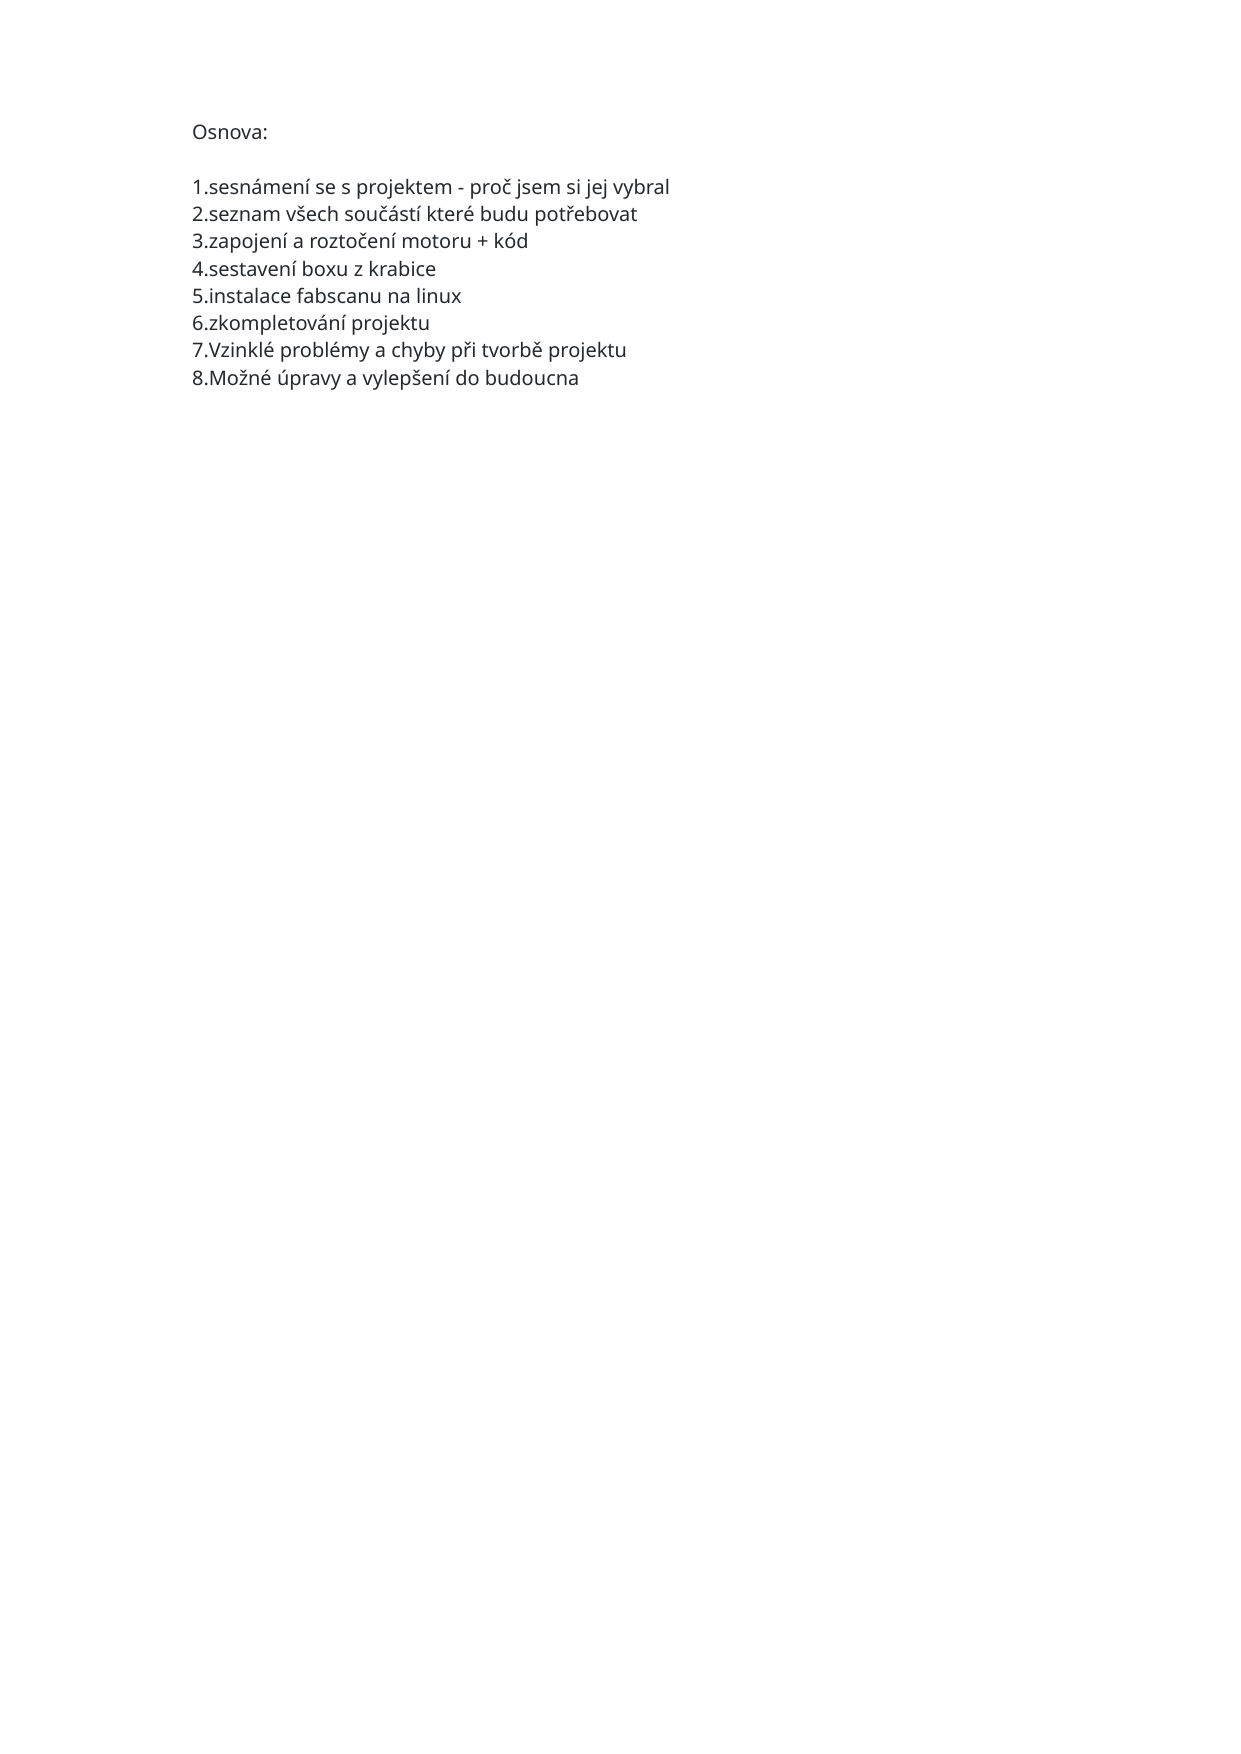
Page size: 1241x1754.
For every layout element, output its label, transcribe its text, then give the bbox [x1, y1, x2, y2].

list instalace fabscanu na linux [118, 282, 1122, 309]
list zapojení a roztočení motoru + kód [118, 227, 1122, 254]
list Vzinklé problémy a chyby při tvorbě projektu [118, 336, 1122, 364]
list Možné úpravy a vylepšení do budoucna [118, 364, 1122, 391]
list zkompletování projektu [118, 309, 1122, 336]
list Osnova: [118, 118, 1122, 145]
list sestavení boxu z krabice [118, 254, 1122, 282]
list sesnámení se s projektem - proč jsem si jej vybral [118, 173, 1122, 200]
list seznam všech součástí které budu potřebovat [118, 200, 1122, 227]
